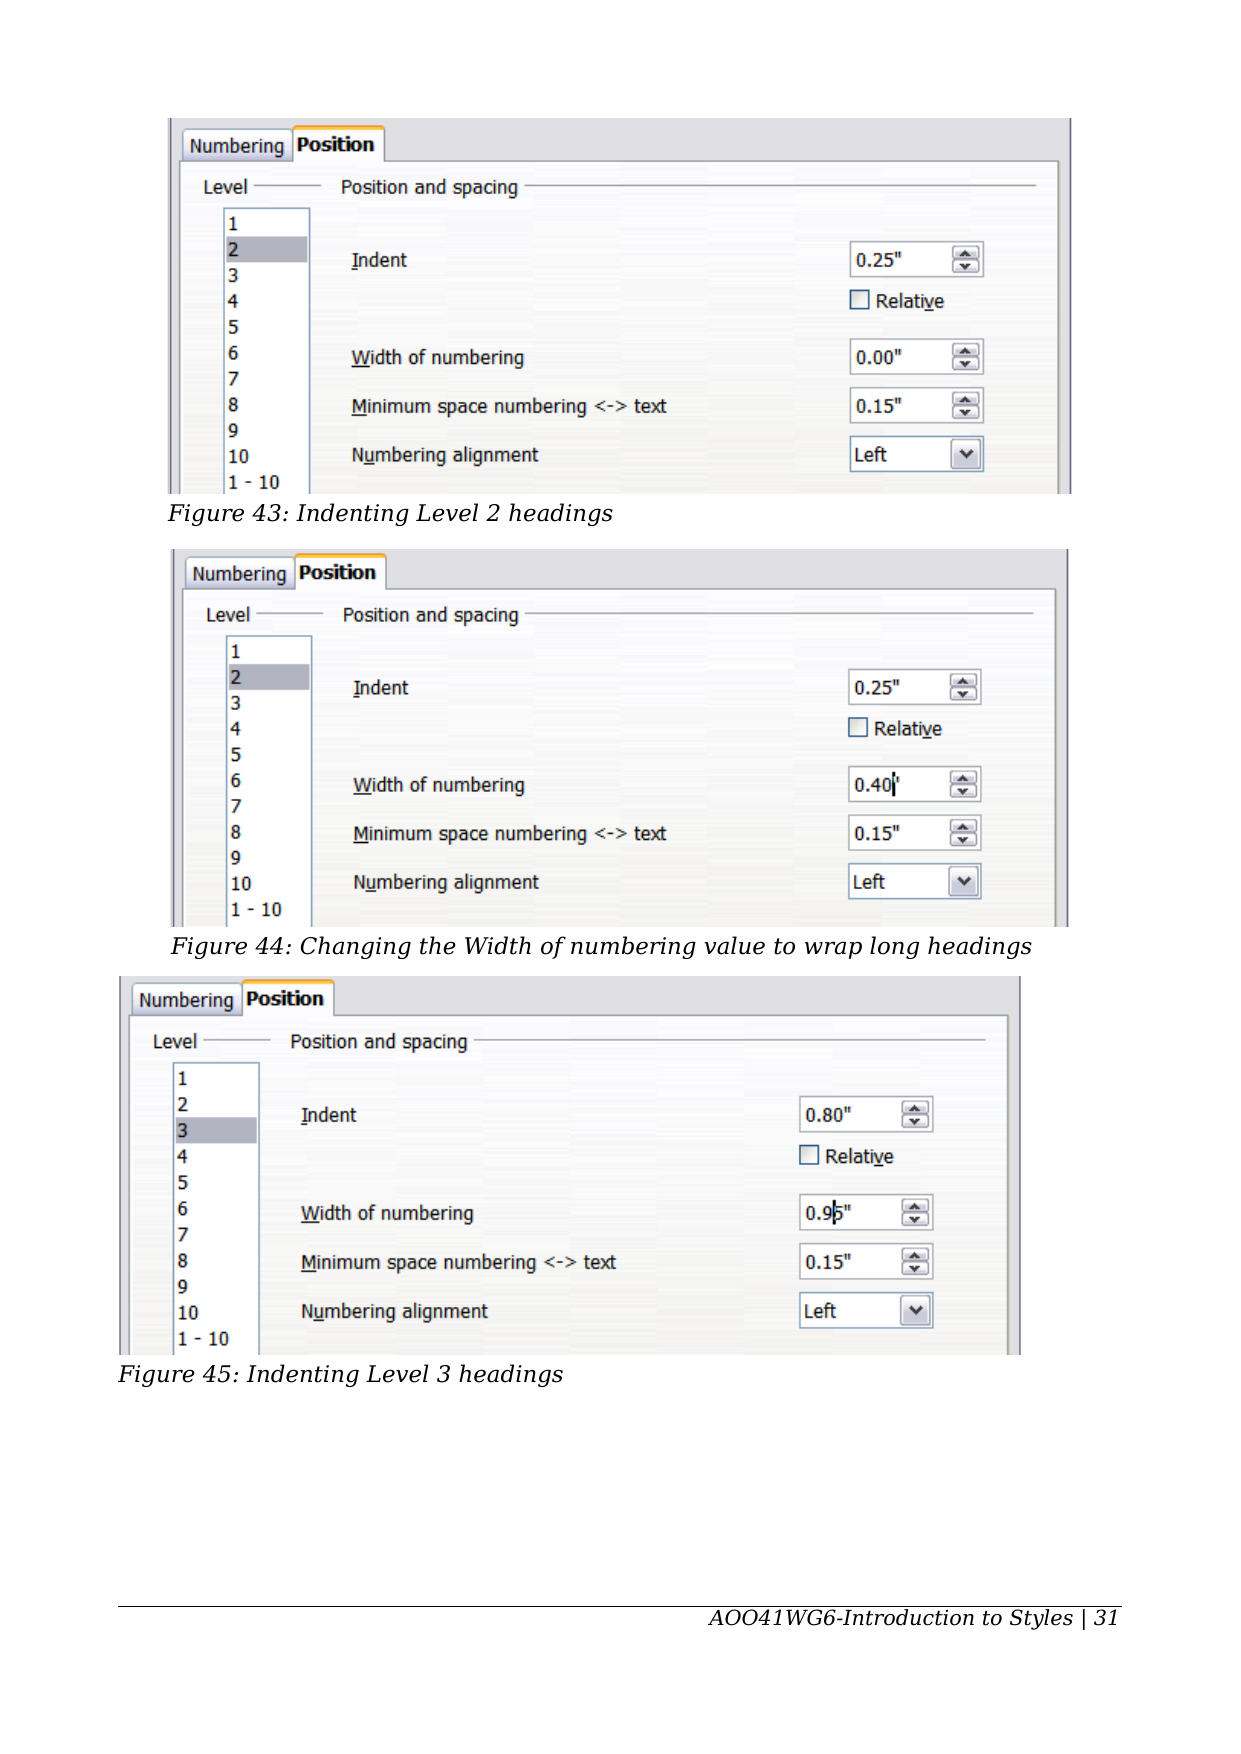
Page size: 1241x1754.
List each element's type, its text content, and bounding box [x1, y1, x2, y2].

picture [167, 118, 1073, 494]
picture [118, 976, 1021, 1355]
text Figure 45: Indenting Level 3 headings [118, 1361, 1021, 1388]
text Figure 44: Changing the Width of numbering value to wrap long headings [171, 933, 1069, 960]
text Figure 43: Indenting Level 2 headings [168, 500, 1072, 527]
picture [170, 549, 1070, 927]
